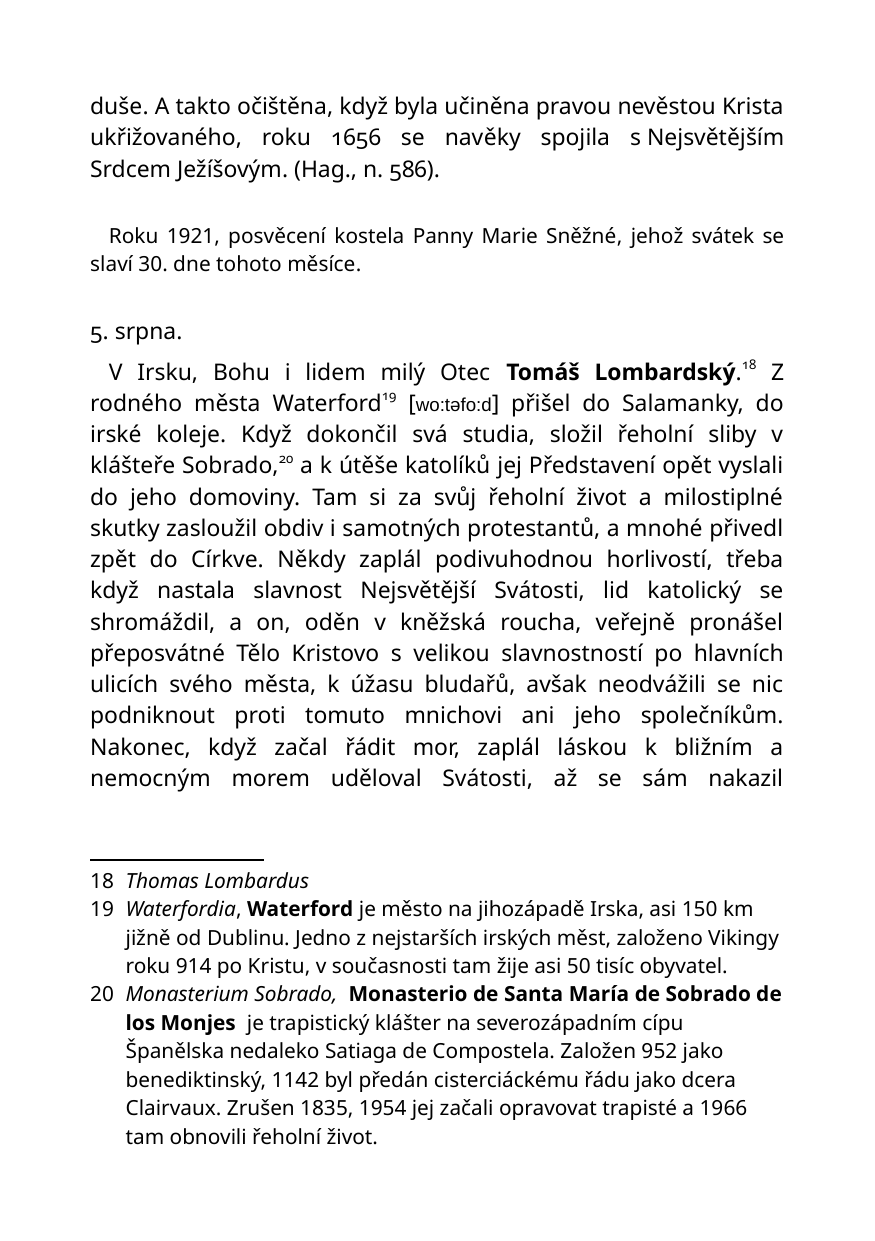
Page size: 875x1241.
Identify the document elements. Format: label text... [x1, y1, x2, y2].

text V Irsku, Bohu i lidem milý Otec Tomáš Lombardský. Z rodného města Waterford [wo:təfo:d] přišel do Salamanky, do irské koleje. Když dokončil svá studia, složil řeholní sliby v klášteře Sobrado, a k útěše katolíků jej Představení opět vyslali do jeho domoviny. Tam si za svůj řeholní život a milostiplné skutky zasloužil obdiv i samotných protestantů, a mnohé přivedl zpět do Církve. Někdy zaplál podivuhodnou horlivostí, třeba když nastala slavnost Nejsvětější Svátosti, lid katolický se shromáždil, a on, oděn v kněžská roucha, veřejně pronášel přeposvátné Tělo Kristovo s velikou slavnostností po hlavních ulicích svého města, k úžasu bludařů, avšak neodvážili se nic podniknout proti tomuto mnichovi ani jeho společníkům. Nakonec, když začal řádit mor, zaplál láskou k bližním a nemocným morem uděloval Svátosti, až se sám nakazil [90, 355, 784, 793]
text duše. A takto očištěna, když byla učiněna pravou nevěstou Krista ukřižovaného, roku 1656 se navěky spojila s Nejsvětějším Srdcem Ježíšovým. (Hag., n. 586). [90, 90, 784, 184]
text 5. srpna. [90, 315, 784, 346]
text Roku 1921, posvěcení kostela Panny Marie Sněžné, jehož svátek se slaví 30. dne tohoto měsíce. [90, 221, 784, 278]
text Thomas Lombardus [90, 866, 784, 894]
text Waterfordia, Waterford je město na jihozápadě Irska, asi 150 km jižně od Dublinu. Jedno z nejstarších irských měst, založeno Vikingy roku 914 po Kristu, v současnosti tam žije asi 50 tisíc obyvatel. [90, 894, 784, 979]
text Monasterium Sobrado, Monasterio de Santa María de Sobrado de los Monjes je trapistický klášter na severozápadním cípu Španělska nedaleko Satiaga de Compostela. Založen 952 jako benediktinský, 1142 byl předán cisterciáckému řádu jako dcera Clairvaux. Zrušen 1835, 1954 jej začali opravovat trapisté a 1966 tam obnovili řeholní život. [90, 979, 784, 1150]
